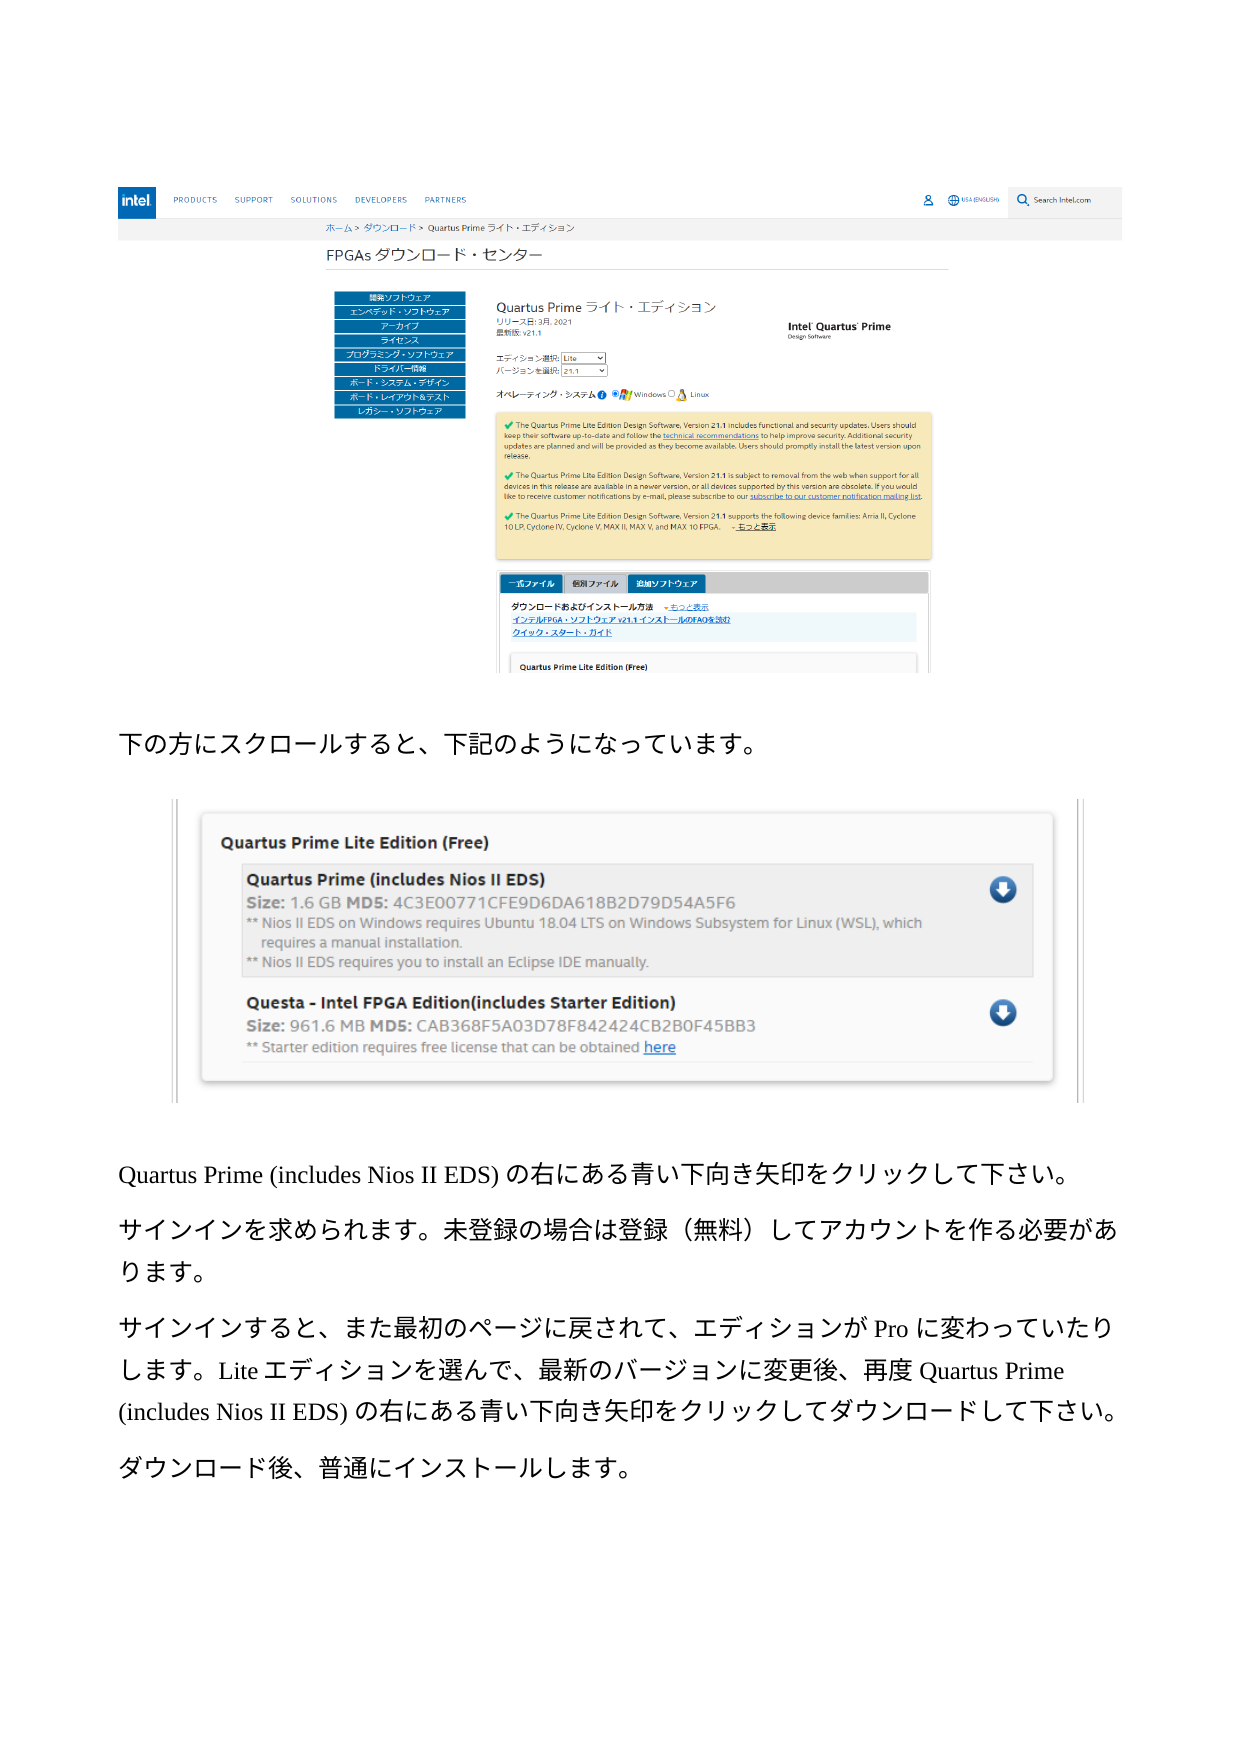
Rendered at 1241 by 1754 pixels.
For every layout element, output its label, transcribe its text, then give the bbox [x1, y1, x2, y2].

text サインインすると、また最初のページに戻されて、エディションが Pro に変わっていたりします。Liteエディションを選んで、最新のバージョンに変更後、再度 Quartus Prime (includes Nios II EDS) の右にある青い下向き矢印をクリックしてダウンロードして下さい。 [118, 1308, 1122, 1428]
picture [118, 187, 1123, 673]
text 下の方にスクロールすると、下記のようになっています。 [118, 724, 1122, 761]
text サインインを求められます。未登録の場合は登録（無料）してアカウントを作る必要があります。 [118, 1211, 1122, 1288]
text Quartus Prime (includes Nios II EDS) の右にある青い下向き矢印をクリックして下さい。 [118, 1154, 1122, 1191]
text ダウンロード後、普通にインストールします。 [118, 1448, 1122, 1484]
picture [118, 799, 1123, 1103]
